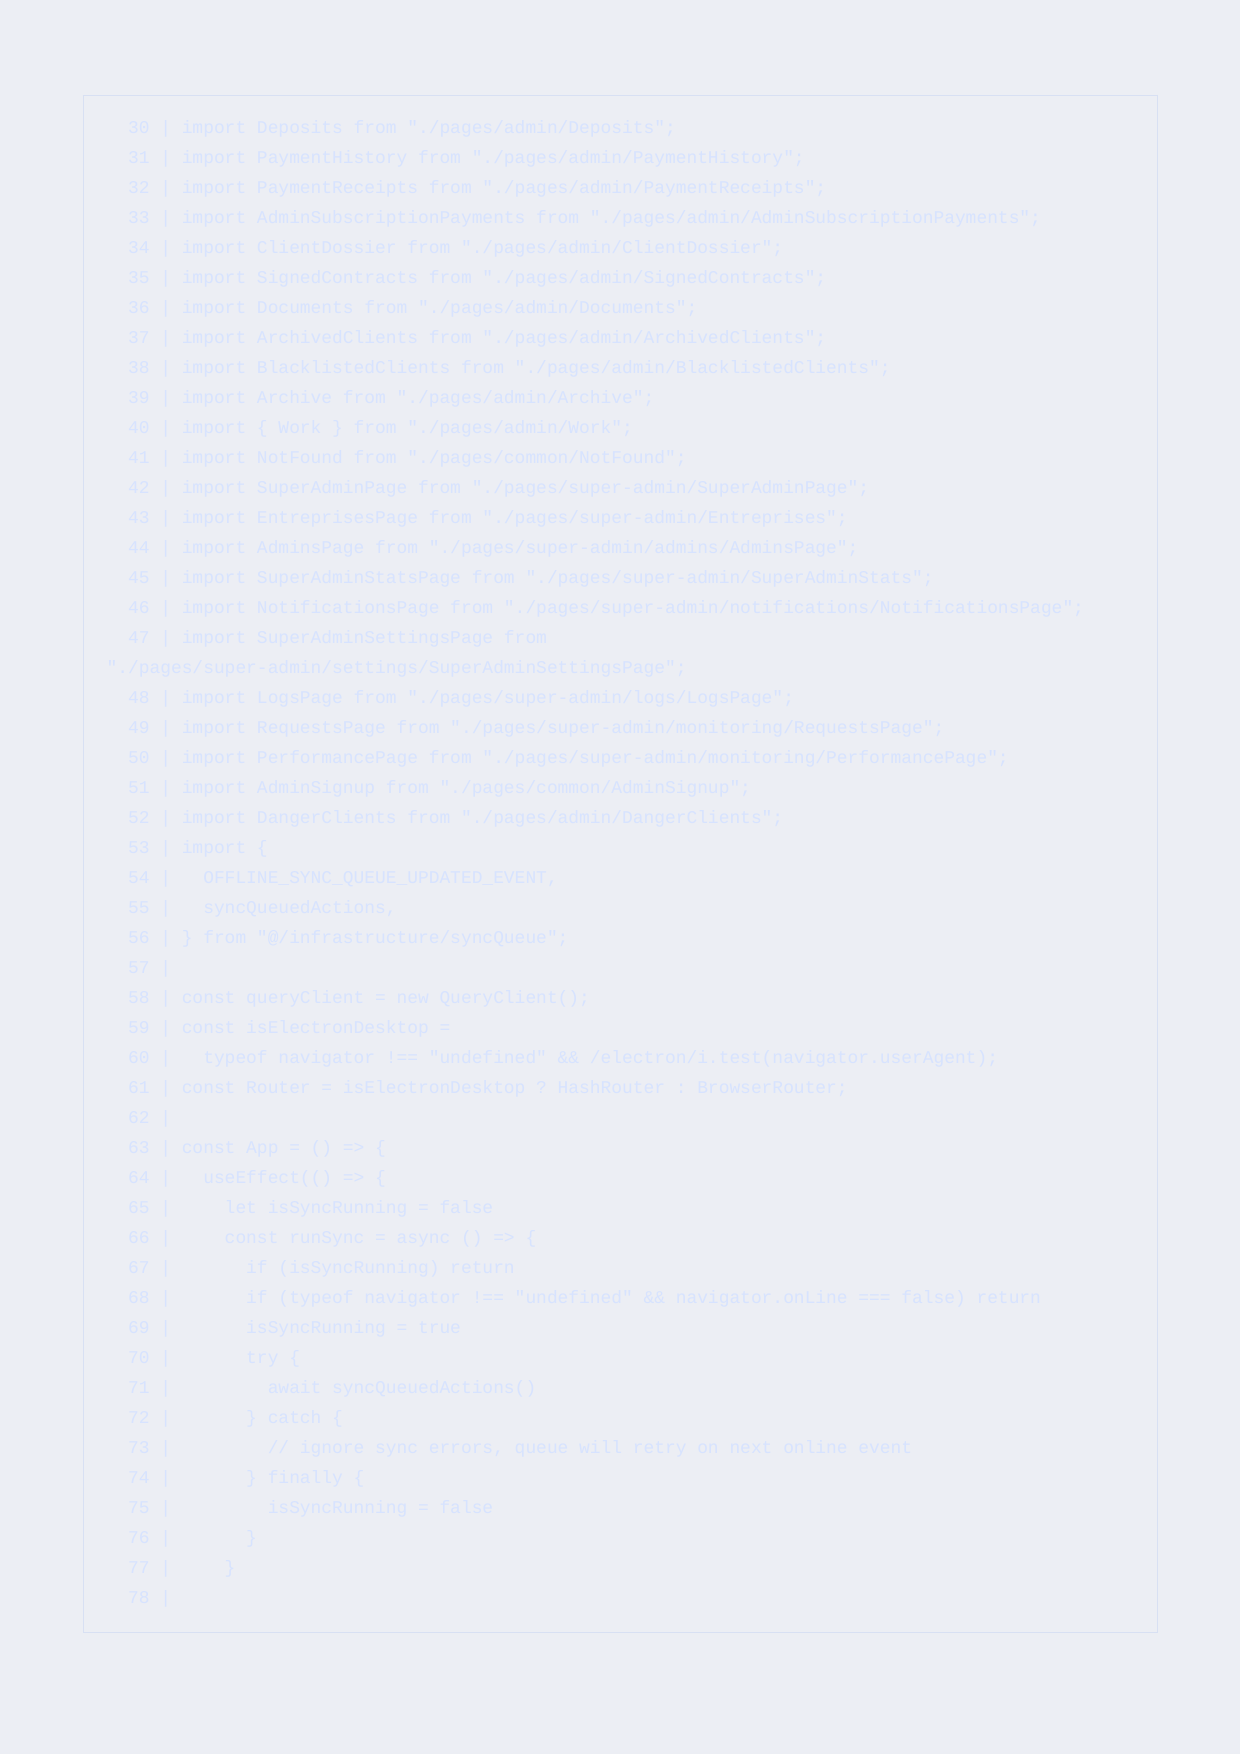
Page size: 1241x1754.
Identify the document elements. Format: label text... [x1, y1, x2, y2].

text 51 | import AdminSignup from "./pages/common/AdminSignup"; [84, 754, 1157, 784]
text 74 | } finally { [84, 1444, 1157, 1474]
text 55 | syncQueuedActions, [84, 874, 1157, 904]
text 47 | import SuperAdminSettingsPage from "./pages/super-admin/settings/SuperAdminSettingsPage"; [84, 604, 1157, 664]
text 77 | } [84, 1534, 1157, 1564]
text 52 | import DangerClients from "./pages/admin/DangerClients"; [84, 784, 1157, 814]
text 61 | const Router = isElectronDesktop ? HashRouter : BrowserRouter; [84, 1054, 1157, 1084]
text 67 | if (isSyncRunning) return [84, 1234, 1157, 1264]
text 63 | const App = () => { [84, 1114, 1157, 1144]
text 78 | [84, 1564, 1157, 1632]
text 39 | import Archive from "./pages/admin/Archive"; [84, 364, 1157, 394]
text 60 | typeof navigator !== "undefined" && /electron/i.test(navigator.userAgent); [84, 1024, 1157, 1054]
text 54 | OFFLINE_SYNC_QUEUE_UPDATED_EVENT, [84, 844, 1157, 874]
text 31 | import PaymentHistory from "./pages/admin/PaymentHistory"; [84, 124, 1157, 154]
text 57 | [84, 934, 1157, 964]
text 75 | isSyncRunning = false [84, 1474, 1157, 1504]
text 38 | import BlacklistedClients from "./pages/admin/BlacklistedClients"; [84, 334, 1157, 364]
text 40 | import { Work } from "./pages/admin/Work"; [84, 394, 1157, 424]
text 73 | // ignore sync errors, queue will retry on next online event [84, 1414, 1157, 1444]
text 66 | const runSync = async () => { [84, 1204, 1157, 1234]
text 58 | const queryClient = new QueryClient(); [84, 964, 1157, 994]
text 44 | import AdminsPage from "./pages/super-admin/admins/AdminsPage"; [84, 514, 1157, 544]
text 68 | if (typeof navigator !== "undefined" && navigator.onLine === false) return [84, 1264, 1157, 1294]
text 32 | import PaymentReceipts from "./pages/admin/PaymentReceipts"; [84, 154, 1157, 184]
text 76 | } [84, 1504, 1157, 1534]
text 49 | import RequestsPage from "./pages/super-admin/monitoring/RequestsPage"; [84, 694, 1157, 724]
text 48 | import LogsPage from "./pages/super-admin/logs/LogsPage"; [84, 664, 1157, 694]
text 46 | import NotificationsPage from "./pages/super-admin/notifications/NotificationsPage"; [84, 574, 1157, 604]
text 37 | import ArchivedClients from "./pages/admin/ArchivedClients"; [84, 304, 1157, 334]
text 43 | import EntreprisesPage from "./pages/super-admin/Entreprises"; [84, 484, 1157, 514]
text 41 | import NotFound from "./pages/common/NotFound"; [84, 424, 1157, 454]
text 72 | } catch { [84, 1384, 1157, 1414]
text 62 | [84, 1084, 1157, 1114]
text 65 | let isSyncRunning = false [84, 1174, 1157, 1204]
text 56 | } from "@/infrastructure/syncQueue"; [84, 904, 1157, 934]
text 35 | import SignedContracts from "./pages/admin/SignedContracts"; [84, 244, 1157, 274]
text 69 | isSyncRunning = true [84, 1294, 1157, 1324]
text 53 | import { [84, 814, 1157, 844]
text 64 | useEffect(() => { [84, 1144, 1157, 1174]
text 42 | import SuperAdminPage from "./pages/super-admin/SuperAdminPage"; [84, 454, 1157, 484]
text 30 | import Deposits from "./pages/admin/Deposits"; [84, 96, 1157, 124]
text 50 | import PerformancePage from "./pages/super-admin/monitoring/PerformancePage"; [84, 724, 1157, 754]
text 33 | import AdminSubscriptionPayments from "./pages/admin/AdminSubscriptionPayments"; [84, 184, 1157, 214]
text 34 | import ClientDossier from "./pages/admin/ClientDossier"; [84, 214, 1157, 244]
text 71 | await syncQueuedActions() [84, 1354, 1157, 1384]
text 70 | try { [84, 1324, 1157, 1354]
text 59 | const isElectronDesktop = [84, 994, 1157, 1024]
text 36 | import Documents from "./pages/admin/Documents"; [84, 274, 1157, 304]
text 45 | import SuperAdminStatsPage from "./pages/super-admin/SuperAdminStats"; [84, 544, 1157, 574]
